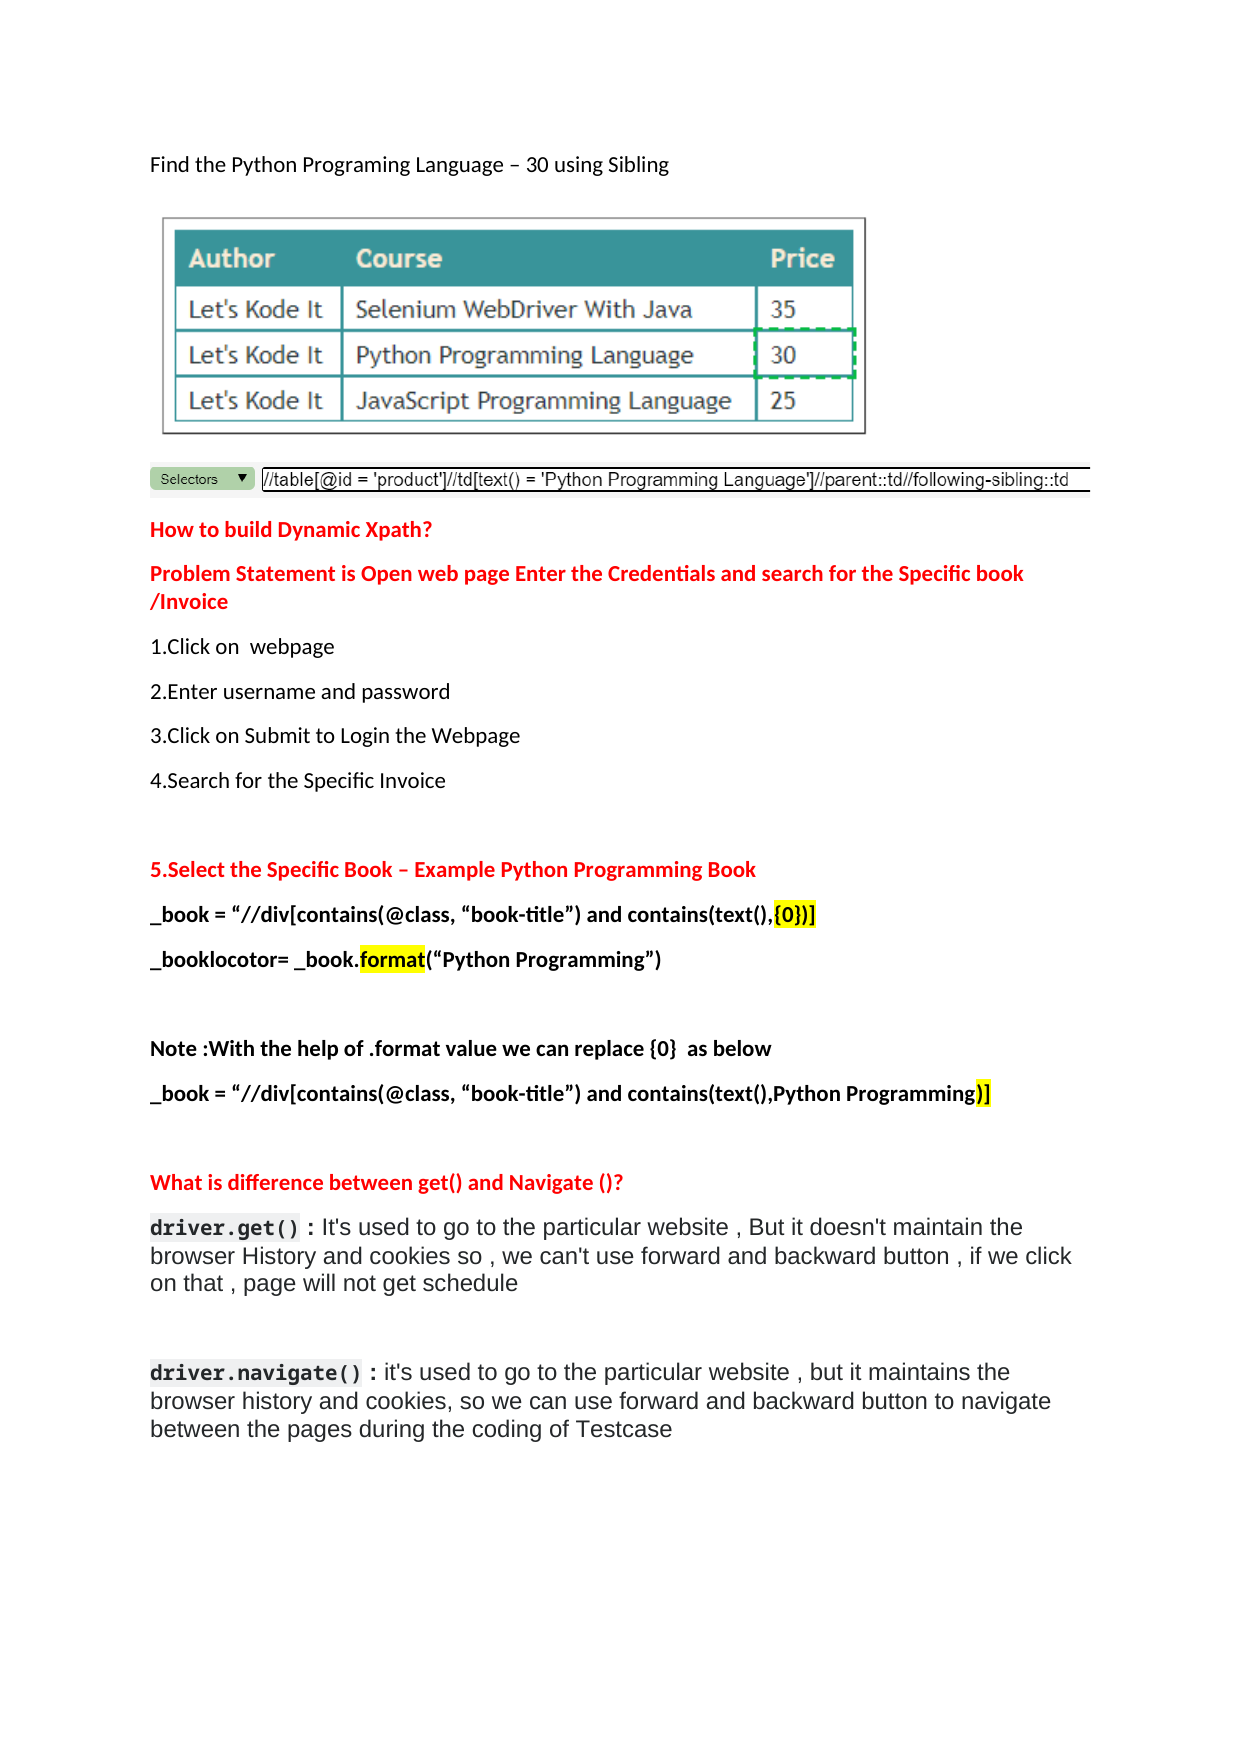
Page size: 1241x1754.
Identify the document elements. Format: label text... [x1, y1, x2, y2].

text How to build Dynamic Xpath? [150, 515, 1090, 543]
text 3.Click on Submit to Login the Webpage [150, 721, 1090, 749]
text _book = “//div[contains(@class, “book-title”) and contains(text(),Python Programming)] [150, 1079, 1090, 1107]
text 2.Enter username and password [150, 677, 1090, 705]
text Note :With the help of .format value we can replace {0} as below [150, 1034, 1090, 1062]
text Find the Python Programing Language – 30 using Sibling [150, 150, 1090, 178]
text _book = “//div[contains(@class, “book-title”) and contains(text(),{0})] [150, 900, 1090, 928]
text 5.Select the Specific Book – Example Python Programming Book [150, 856, 1090, 883]
text What is difference between get() and Navigate ()? [150, 1168, 1090, 1196]
text _booklocotor= _book.format(“Python Programming”) [150, 945, 1090, 973]
text driver.get() : It's used to go to the particular website , But it doesn't maintain the browser History and cookies so , we can't use forward and backward button , if we click on that , page will not get schedule [150, 1213, 1090, 1297]
text 4.Search for the Specific Invoice [150, 766, 1090, 794]
text 1.Click on webpage [150, 632, 1090, 660]
text Problem Statement is Open web page Enter the Credentials and search for the Specific book /Invoice [150, 559, 1090, 615]
text driver.navigate() : it's used to go to the particular website , but it maintains the browser history and cookies, so we can use forward and backward button to navigate between the pages during the coding of Testcase [150, 1358, 1090, 1442]
